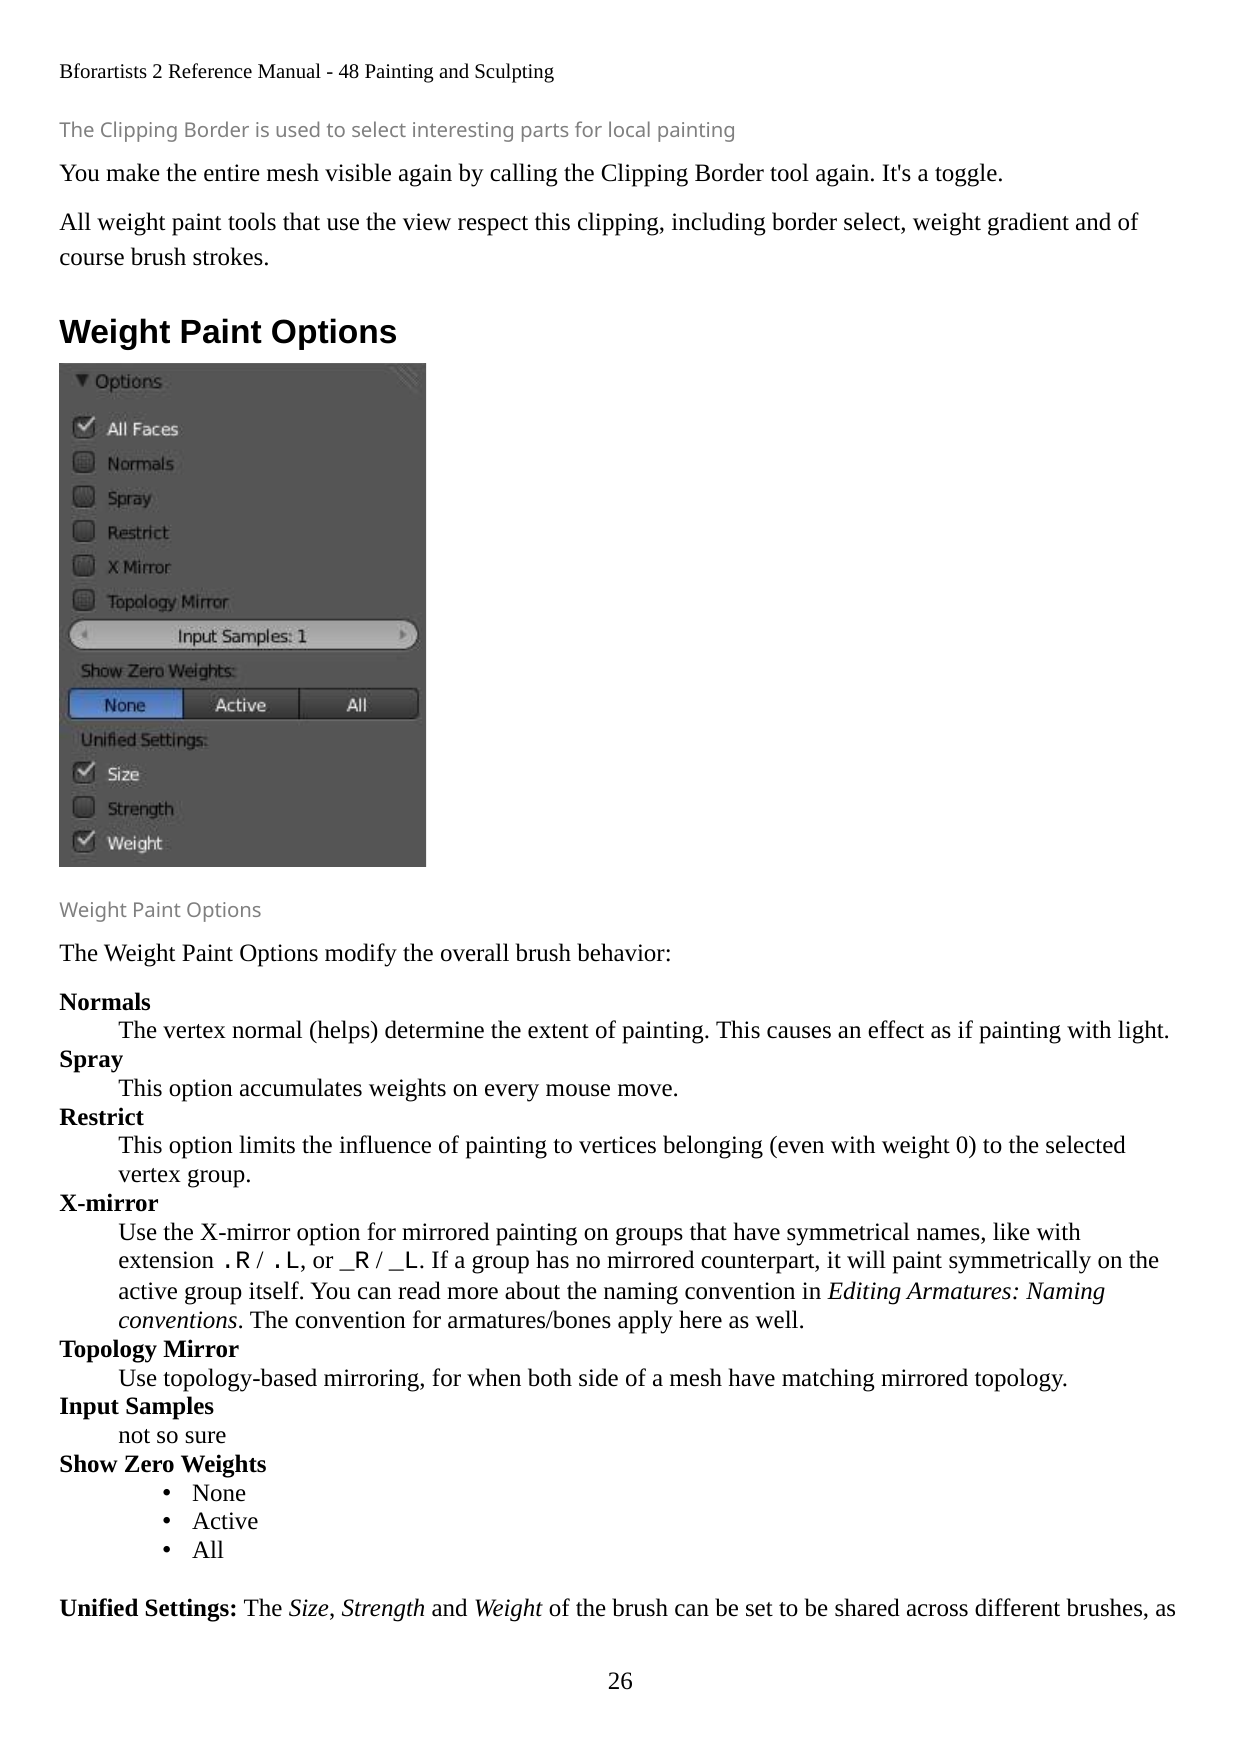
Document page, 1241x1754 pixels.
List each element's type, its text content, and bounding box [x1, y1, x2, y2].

subtitle Spray [59, 1044, 1181, 1073]
text Unified Settings: The Size, Strength and Weight of the brush can be set to be shared across different brushes, as [59, 1593, 1181, 1622]
subtitle Input Samples [59, 1391, 1181, 1420]
list Active [162, 1506, 1181, 1535]
text The Weight Paint Options modify the overall brush behavior: [59, 938, 1181, 966]
picture [59, 363, 427, 867]
list All [162, 1535, 1181, 1564]
list None [162, 1478, 1181, 1506]
subtitle Show Zero Weights [59, 1449, 1181, 1478]
text You make the entire mesh visible again by calling the Clipping Border tool again. It's a toggle. [59, 158, 1181, 187]
list The vertex normal (helps) determine the extent of painting. This causes an effect as if painting with light. [118, 1016, 1181, 1044]
list This option accumulates weights on every mouse move. [118, 1073, 1181, 1102]
text The Clipping Border is used to select interesting parts for local painting [59, 113, 1181, 144]
list Use topology-based mirroring, for when both side of a mesh have matching mirrored topology. [118, 1363, 1181, 1391]
list Use the X-mirror option for mirrored painting on groups that have symmetrical names, like with extension .R / .L, or _R / _L. If a group has no mirrored counterpart, it will paint symmetrically on the active group itself. You can read more about the naming convention in Editing Armatures: Naming conventions. The convention for armatures/bones apply here as well. [118, 1217, 1181, 1334]
subtitle Normals [59, 987, 1181, 1016]
subtitle X-mirror [59, 1188, 1181, 1217]
list not so sure [118, 1420, 1181, 1449]
list This option limits the influence of painting to vertices belonging (even with weight 0) to the selected vertex group. [118, 1131, 1181, 1188]
subtitle Restrict [59, 1102, 1181, 1131]
subtitle Topology Mirror [59, 1334, 1181, 1363]
subtitle Weight Paint Options [59, 312, 1181, 351]
text Weight Paint Options [59, 892, 1181, 923]
text All weight paint tools that use the view respect this clipping, including border select, weight gradient and of course brush strokes. [59, 207, 1181, 271]
